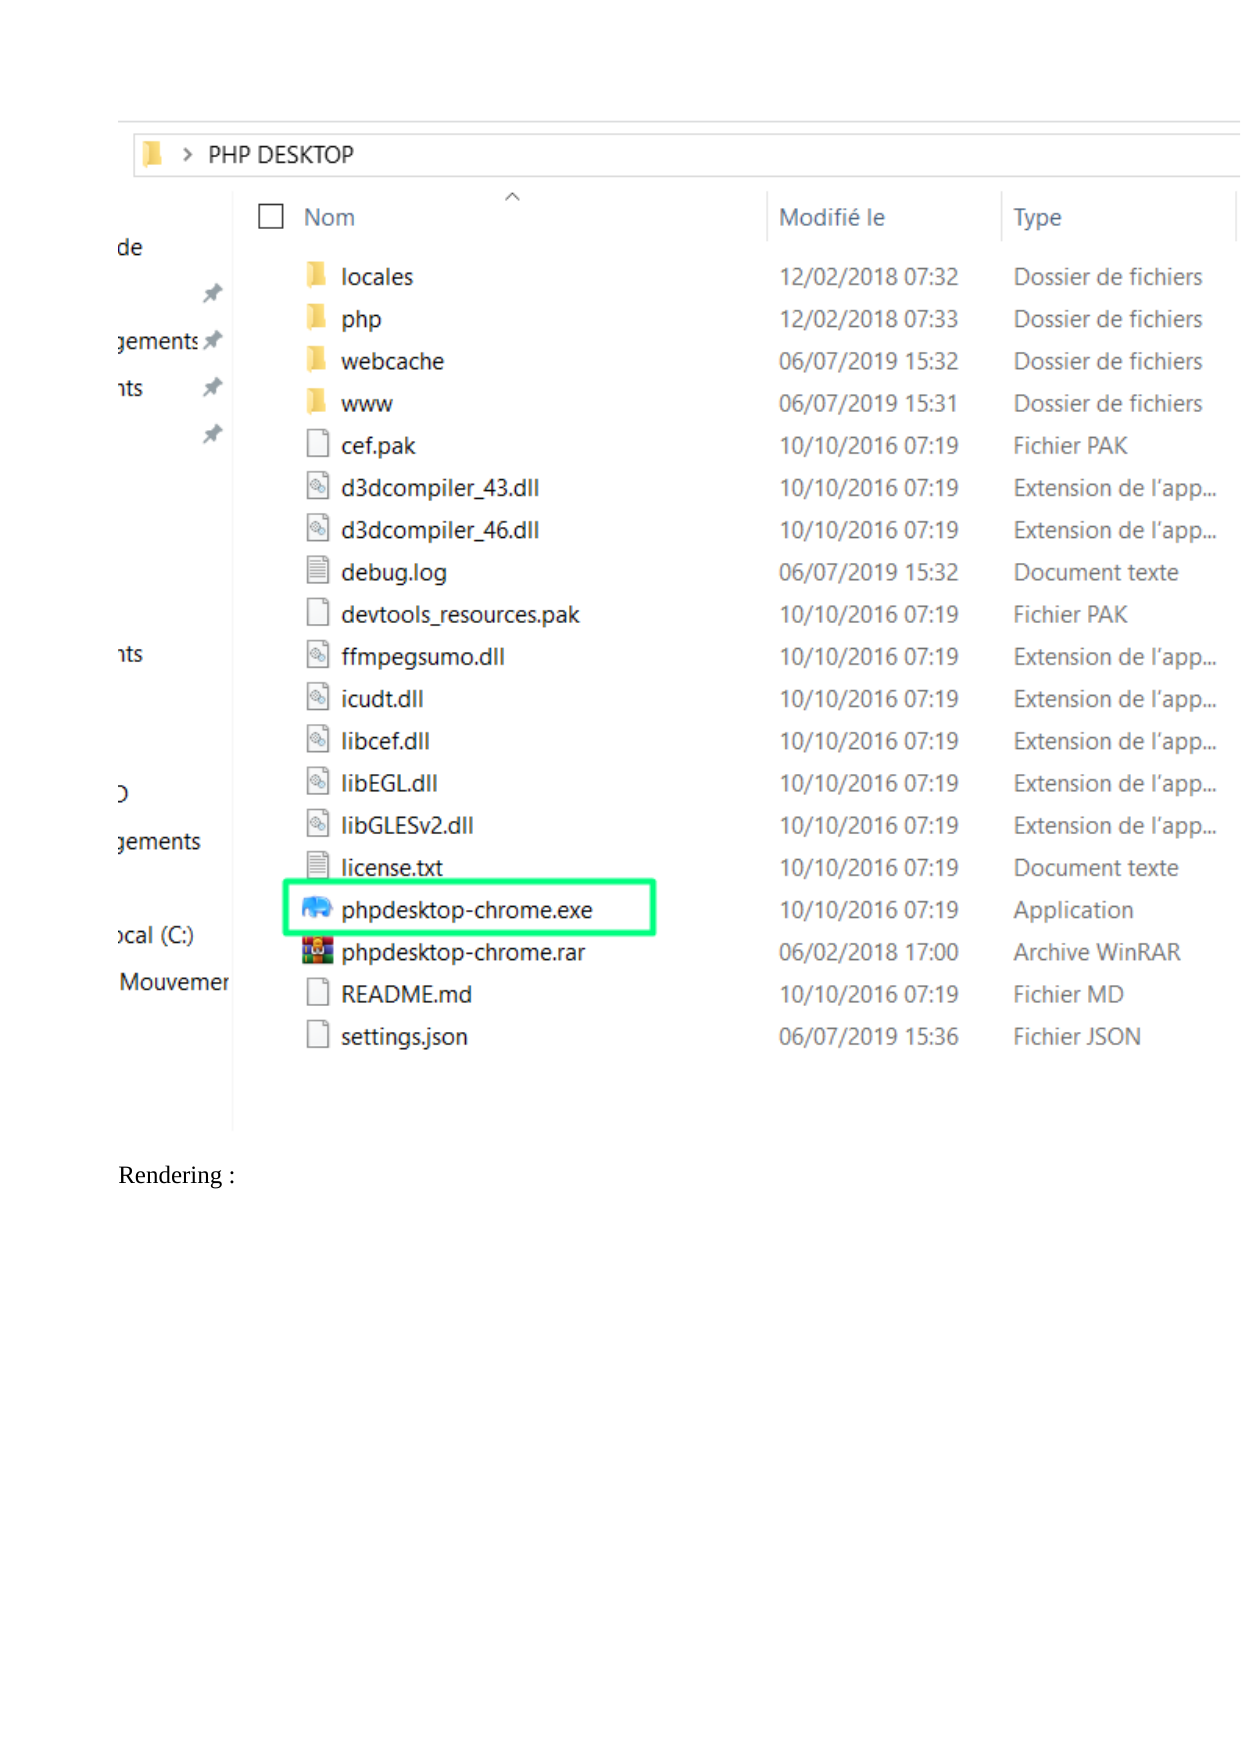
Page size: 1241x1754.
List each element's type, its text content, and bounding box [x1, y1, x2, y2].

text Rendering : [118, 1160, 1122, 1189]
picture [118, 118, 1241, 1142]
